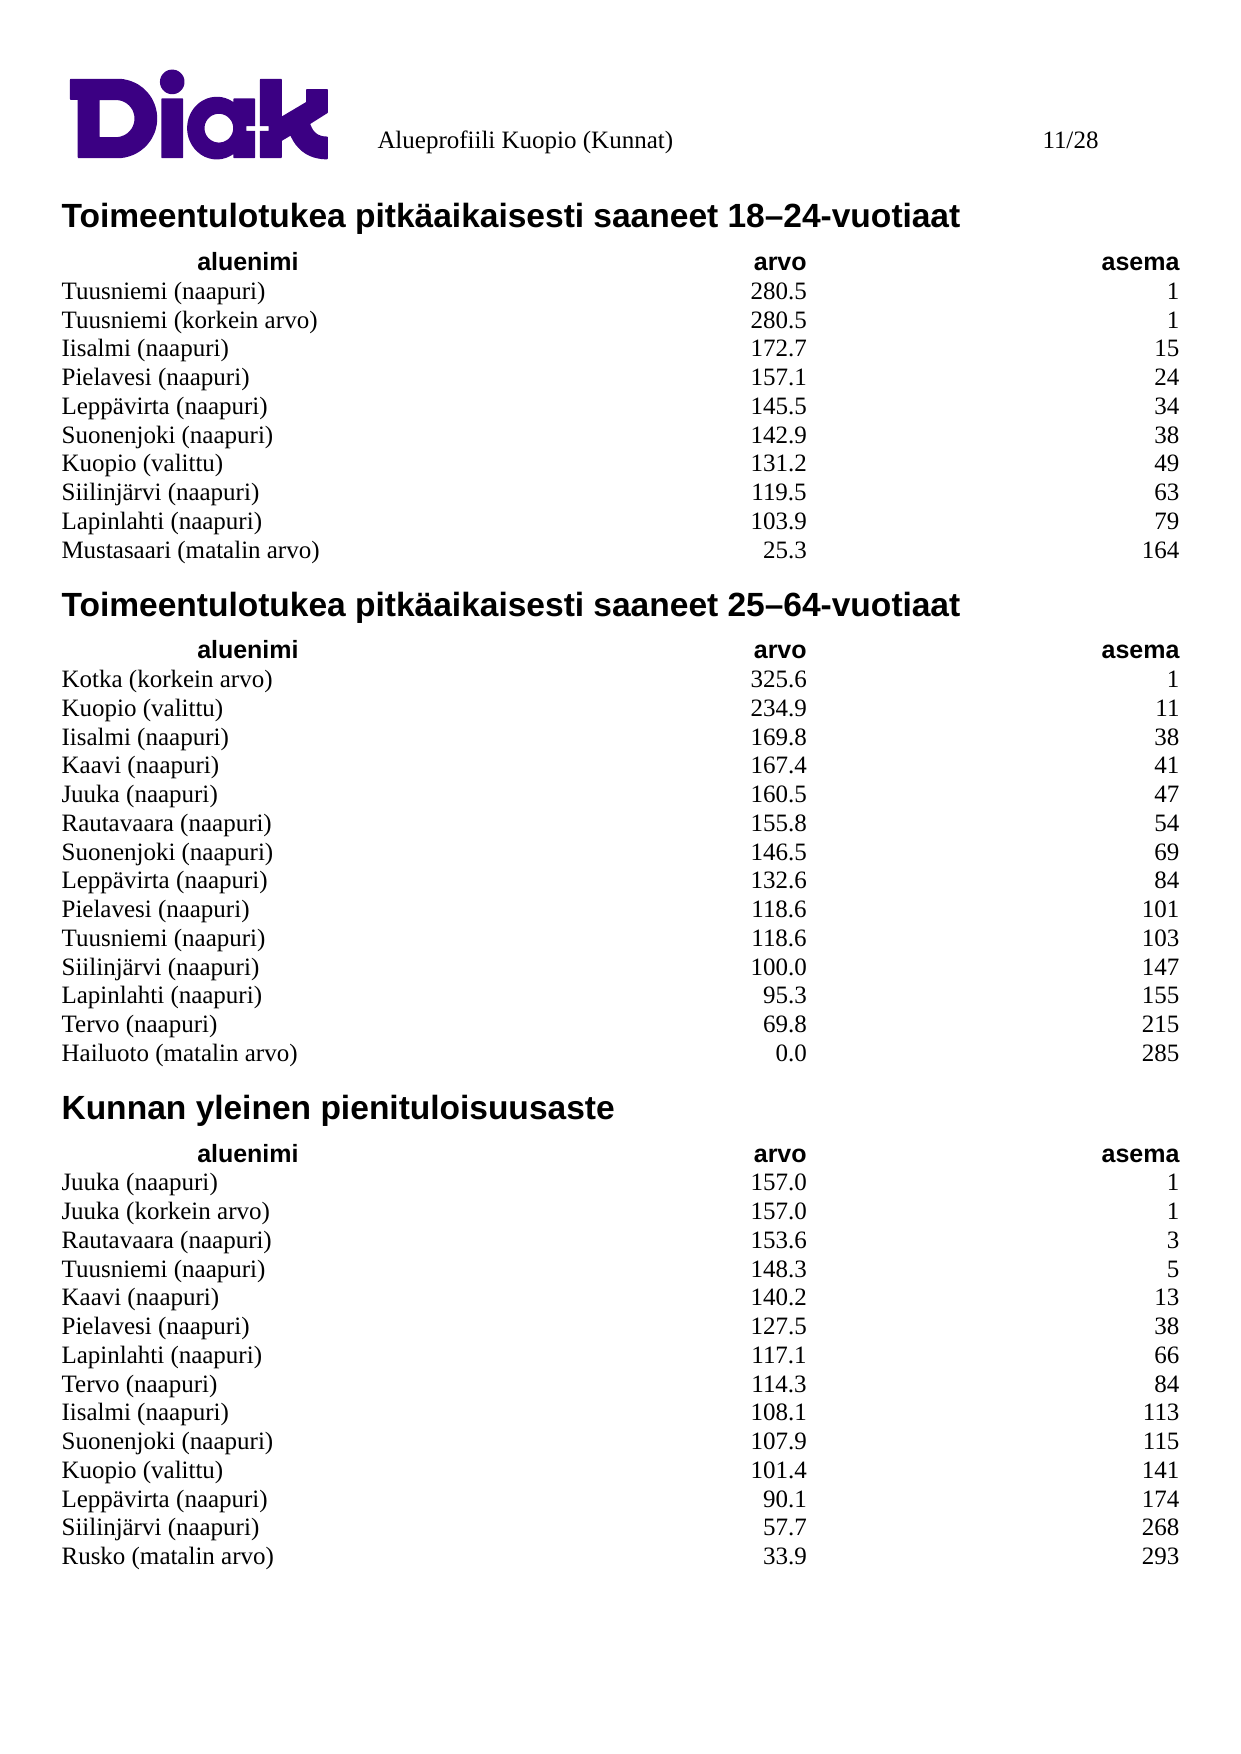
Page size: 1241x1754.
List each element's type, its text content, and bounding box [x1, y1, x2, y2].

table_cell Lapinlahti (naapuri) [61, 1340, 434, 1369]
table_cell 66 [806, 1340, 1179, 1369]
table_cell Mustasaari (matalin arvo) [61, 535, 434, 563]
table_cell 142.9 [434, 420, 806, 448]
table_cell 145.5 [434, 391, 806, 420]
table_cell Tuusniemi (naapuri) [61, 1254, 434, 1282]
table_cell 90.1 [434, 1484, 806, 1512]
table_cell Iisalmi (naapuri) [61, 1398, 434, 1426]
table_cell 3 [806, 1225, 1179, 1254]
table_cell Kuopio (valittu) [61, 693, 434, 722]
table_cell Juuka (naapuri) [61, 779, 434, 808]
table_cell 5 [806, 1254, 1179, 1282]
table_cell 69 [806, 837, 1179, 866]
table_cell Suonenjoki (naapuri) [61, 1426, 434, 1455]
table_cell Iisalmi (naapuri) [61, 334, 434, 362]
table_cell 160.5 [434, 779, 806, 808]
table_cell Pielavesi (naapuri) [61, 362, 434, 391]
table_cell 47 [806, 779, 1179, 808]
table_cell 127.5 [434, 1311, 806, 1340]
table_cell 141 [806, 1455, 1179, 1484]
table_cell 325.6 [434, 664, 806, 693]
table_cell Suonenjoki (naapuri) [61, 837, 434, 866]
table_cell 155 [806, 981, 1179, 1009]
table_cell Tuusniemi (naapuri) [61, 923, 434, 952]
table_cell 103 [806, 923, 1179, 952]
table_cell Pielavesi (naapuri) [61, 894, 434, 923]
subtitle Toimeentulotukea pitkäaikaisesti saaneet 18–24-vuotiaat [61, 196, 1179, 235]
table_cell 0.0 [434, 1038, 806, 1067]
table_cell Siilinjärvi (naapuri) [61, 1513, 434, 1541]
table_cell 49 [806, 449, 1179, 477]
table_cell Tuusniemi (korkein arvo) [61, 305, 434, 333]
table_cell Tervo (naapuri) [61, 1009, 434, 1038]
table_cell 132.6 [434, 866, 806, 894]
table_cell Hailuoto (matalin arvo) [61, 1038, 434, 1067]
table_cell 118.6 [434, 923, 806, 952]
table_cell 164 [806, 535, 1179, 563]
table_cell 69.8 [434, 1009, 806, 1038]
table_cell 57.7 [434, 1513, 806, 1541]
table_cell Rautavaara (naapuri) [61, 1225, 434, 1254]
table_cell 54 [806, 808, 1179, 837]
table_header arvo [434, 1139, 806, 1167]
table_cell Kaavi (naapuri) [61, 751, 434, 779]
subtitle Kunnan yleinen pienituloisuusaste [61, 1088, 1179, 1126]
table_cell 103.9 [434, 506, 806, 535]
table_cell 147 [806, 952, 1179, 981]
table_cell 11 [806, 693, 1179, 722]
table_cell 101 [806, 894, 1179, 923]
table_cell Tuusniemi (naapuri) [61, 276, 434, 305]
table_cell Leppävirta (naapuri) [61, 866, 434, 894]
table_cell 38 [806, 1311, 1179, 1340]
table_cell 280.5 [434, 305, 806, 333]
table_cell 148.3 [434, 1254, 806, 1282]
table_cell 1 [806, 276, 1179, 305]
table_cell 63 [806, 477, 1179, 506]
table_cell 41 [806, 751, 1179, 779]
table_cell Rautavaara (naapuri) [61, 808, 434, 837]
table_cell 114.3 [434, 1369, 806, 1397]
table_cell Juuka (naapuri) [61, 1168, 434, 1196]
table_cell 108.1 [434, 1398, 806, 1426]
table_header aluenimi [61, 1139, 434, 1167]
table_cell 79 [806, 506, 1179, 535]
table_cell 84 [806, 1369, 1179, 1397]
table_cell Kuopio (valittu) [61, 1455, 434, 1484]
table_cell Iisalmi (naapuri) [61, 722, 434, 751]
table_header asema [806, 247, 1179, 276]
table_cell Kaavi (naapuri) [61, 1283, 434, 1311]
table_cell 100.0 [434, 952, 806, 981]
table_cell 38 [806, 722, 1179, 751]
table_cell 13 [806, 1283, 1179, 1311]
table_cell 24 [806, 362, 1179, 391]
table_cell 293 [806, 1541, 1179, 1570]
table_cell 215 [806, 1009, 1179, 1038]
table_cell 117.1 [434, 1340, 806, 1369]
table_cell 34 [806, 391, 1179, 420]
table_cell 15 [806, 334, 1179, 362]
table_cell Siilinjärvi (naapuri) [61, 952, 434, 981]
table_cell Rusko (matalin arvo) [61, 1541, 434, 1570]
table_cell 146.5 [434, 837, 806, 866]
table_cell 157.0 [434, 1168, 806, 1196]
table_cell Kotka (korkein arvo) [61, 664, 434, 693]
table_header asema [806, 1139, 1179, 1167]
table_cell 157.1 [434, 362, 806, 391]
table_cell 1 [806, 305, 1179, 333]
table_cell 153.6 [434, 1225, 806, 1254]
table_cell Kuopio (valittu) [61, 449, 434, 477]
table_cell 169.8 [434, 722, 806, 751]
table_cell 131.2 [434, 449, 806, 477]
table_cell 33.9 [434, 1541, 806, 1570]
table_cell 1 [806, 1196, 1179, 1225]
table_cell 107.9 [434, 1426, 806, 1455]
table_cell Leppävirta (naapuri) [61, 1484, 434, 1512]
table_header arvo [434, 247, 806, 276]
table_cell 280.5 [434, 276, 806, 305]
table_cell Lapinlahti (naapuri) [61, 981, 434, 1009]
table_cell 95.3 [434, 981, 806, 1009]
table_cell 1 [806, 1168, 1179, 1196]
table_cell Leppävirta (naapuri) [61, 391, 434, 420]
table_cell 234.9 [434, 693, 806, 722]
table_cell Siilinjärvi (naapuri) [61, 477, 434, 506]
table_cell 140.2 [434, 1283, 806, 1311]
table_header arvo [434, 636, 806, 664]
table_cell 268 [806, 1513, 1179, 1541]
table_cell 119.5 [434, 477, 806, 506]
table_cell 155.8 [434, 808, 806, 837]
subtitle Toimeentulotukea pitkäaikaisesti saaneet 25–64-vuotiaat [61, 584, 1179, 623]
table_cell Pielavesi (naapuri) [61, 1311, 434, 1340]
table_header aluenimi [61, 247, 434, 276]
table_header aluenimi [61, 636, 434, 664]
table_cell 118.6 [434, 894, 806, 923]
table_cell 172.7 [434, 334, 806, 362]
table_cell 38 [806, 420, 1179, 448]
table_cell 167.4 [434, 751, 806, 779]
table_cell 157.0 [434, 1196, 806, 1225]
table_cell Lapinlahti (naapuri) [61, 506, 434, 535]
table_cell 84 [806, 866, 1179, 894]
table_cell 115 [806, 1426, 1179, 1455]
table_cell Juuka (korkein arvo) [61, 1196, 434, 1225]
table_cell Tervo (naapuri) [61, 1369, 434, 1397]
table_cell 174 [806, 1484, 1179, 1512]
table_cell 25.3 [434, 535, 806, 563]
table_cell Suonenjoki (naapuri) [61, 420, 434, 448]
table_cell 113 [806, 1398, 1179, 1426]
table_cell 101.4 [434, 1455, 806, 1484]
table_header asema [806, 636, 1179, 664]
table_cell 1 [806, 664, 1179, 693]
table_cell 285 [806, 1038, 1179, 1067]
